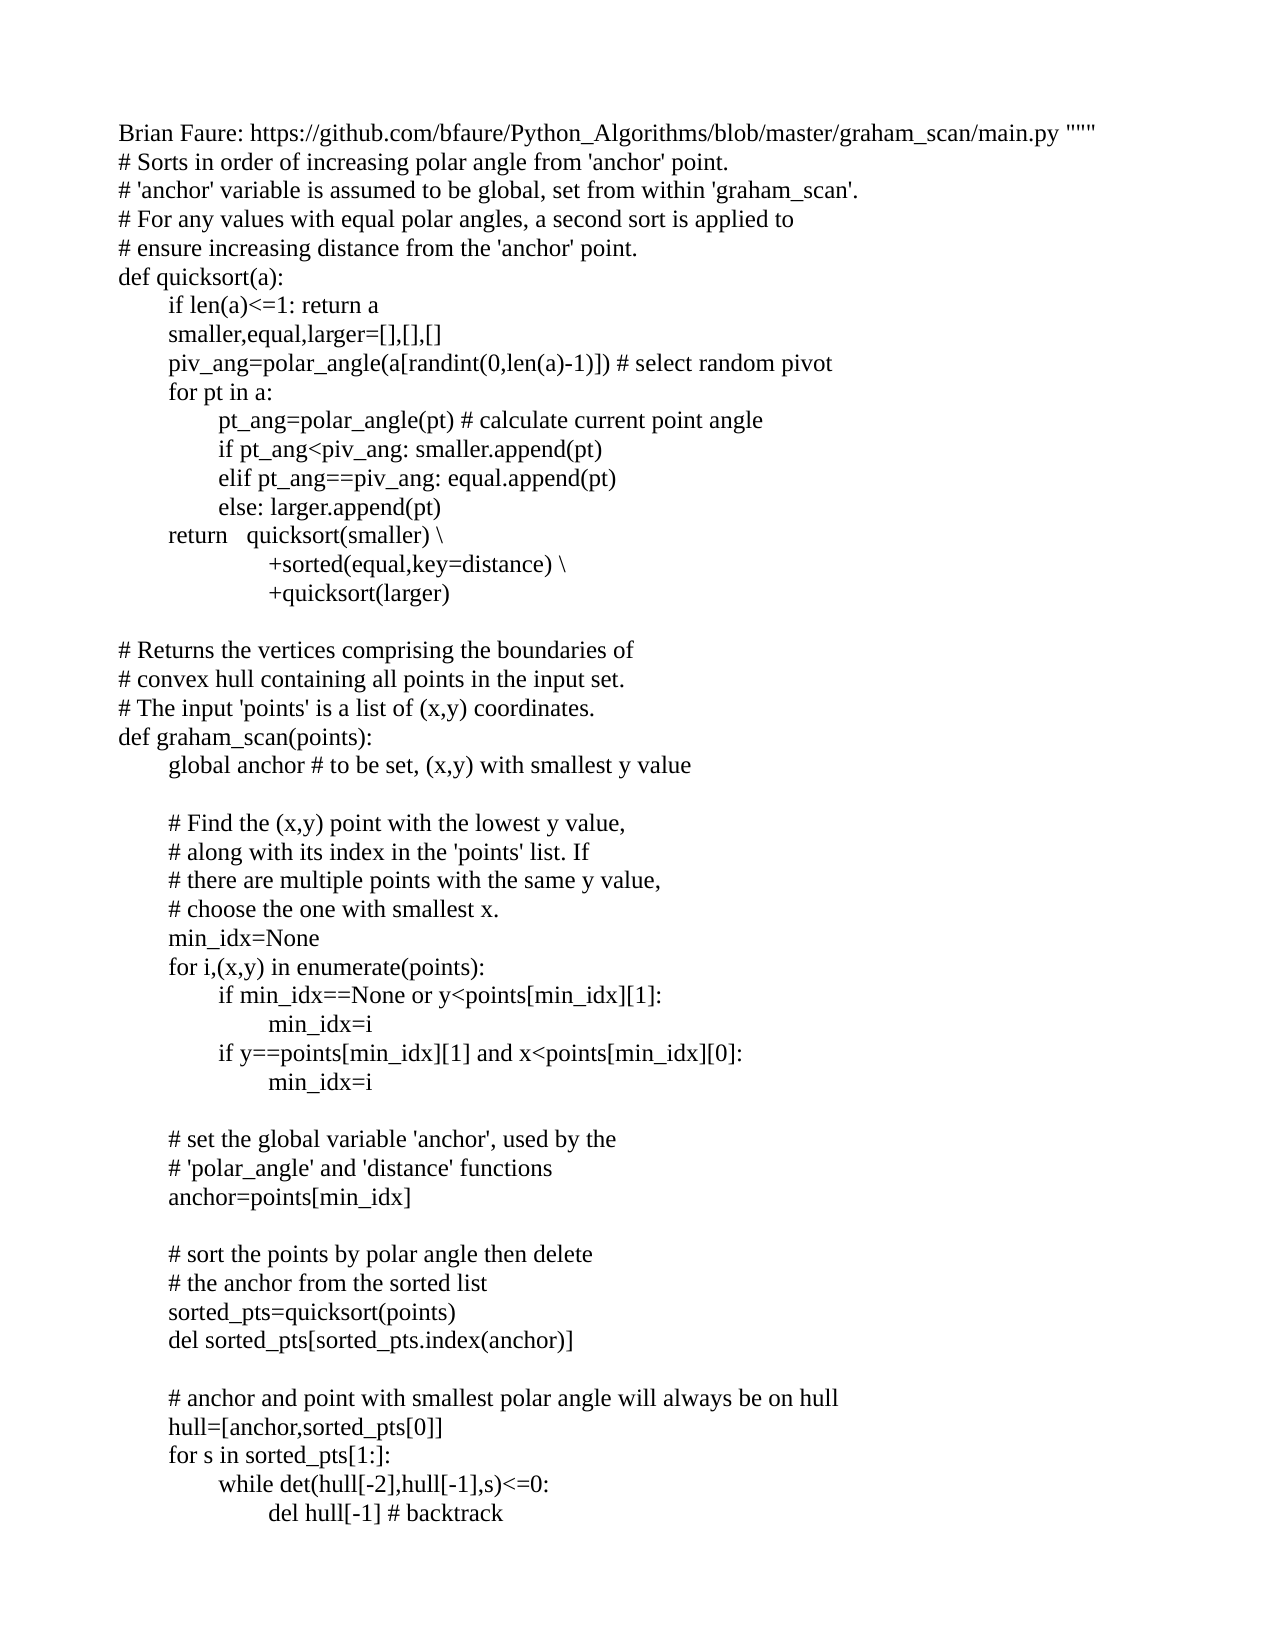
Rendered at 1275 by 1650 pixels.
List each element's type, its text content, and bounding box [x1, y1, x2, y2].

text # Sorts in order of increasing polar angle from 'anchor' point. [118, 147, 1157, 176]
text # 'polar_angle' and 'distance' functions [118, 1153, 1157, 1182]
text else: larger.append(pt) [118, 492, 1157, 521]
text for pt in a: [118, 377, 1157, 406]
text return quicksort(smaller) \ [118, 521, 1157, 549]
text # set the global variable 'anchor', used by the [118, 1124, 1157, 1153]
text min_idx=None [118, 923, 1157, 952]
text min_idx=i [118, 1009, 1157, 1038]
text # along with its index in the 'points' list. If [118, 837, 1157, 866]
text # there are multiple points with the same y value, [118, 866, 1157, 894]
text # anchor and point with smallest polar angle will always be on hull [118, 1383, 1157, 1412]
text del sorted_pts[sorted_pts.index(anchor)] [118, 1326, 1157, 1354]
text # convex hull containing all points in the input set. [118, 664, 1157, 693]
text if y==points[min_idx][1] and x<points[min_idx][0]: [118, 1038, 1157, 1067]
text min_idx=i [118, 1067, 1157, 1096]
text +sorted(equal,key=distance) \ [118, 549, 1157, 578]
text # Find the (x,y) point with the lowest y value, [118, 808, 1157, 837]
text for s in sorted_pts[1:]: [118, 1441, 1157, 1469]
text del hull[-1] # backtrack [118, 1498, 1157, 1527]
text # ensure increasing distance from the 'anchor' point. [118, 233, 1157, 262]
text # the anchor from the sorted list [118, 1268, 1157, 1297]
text elif pt_ang==piv_ang: equal.append(pt) [118, 463, 1157, 492]
text while det(hull[-2],hull[-1],s)<=0: [118, 1469, 1157, 1498]
text anchor=points[min_idx] [118, 1182, 1157, 1211]
text for i,(x,y) in enumerate(points): [118, 952, 1157, 981]
text Brian Faure: https://github.com/bfaure/Python_Algorithms/blob/master/graham_scan/main.py """ [118, 118, 1157, 147]
text global anchor # to be set, (x,y) with smallest y value [118, 751, 1157, 779]
text smaller,equal,larger=[],[],[] [118, 319, 1157, 348]
text pt_ang=polar_angle(pt) # calculate current point angle [118, 406, 1157, 434]
text # sort the points by polar angle then delete [118, 1239, 1157, 1268]
text def graham_scan(points): [118, 722, 1157, 751]
text +quicksort(larger) [118, 578, 1157, 607]
text # 'anchor' variable is assumed to be global, set from within 'graham_scan'. [118, 176, 1157, 204]
text # Returns the vertices comprising the boundaries of [118, 636, 1157, 664]
text hull=[anchor,sorted_pts[0]] [118, 1412, 1157, 1441]
text piv_ang=polar_angle(a[randint(0,len(a)-1)]) # select random pivot [118, 348, 1157, 377]
text # choose the one with smallest x. [118, 894, 1157, 923]
text if min_idx==None or y<points[min_idx][1]: [118, 981, 1157, 1009]
text # For any values with equal polar angles, a second sort is applied to [118, 204, 1157, 233]
text sorted_pts=quicksort(points) [118, 1297, 1157, 1326]
text if pt_ang<piv_ang: smaller.append(pt) [118, 434, 1157, 463]
text def quicksort(a): [118, 262, 1157, 291]
text # The input 'points' is a list of (x,y) coordinates. [118, 693, 1157, 722]
text if len(a)<=1: return a [118, 291, 1157, 319]
